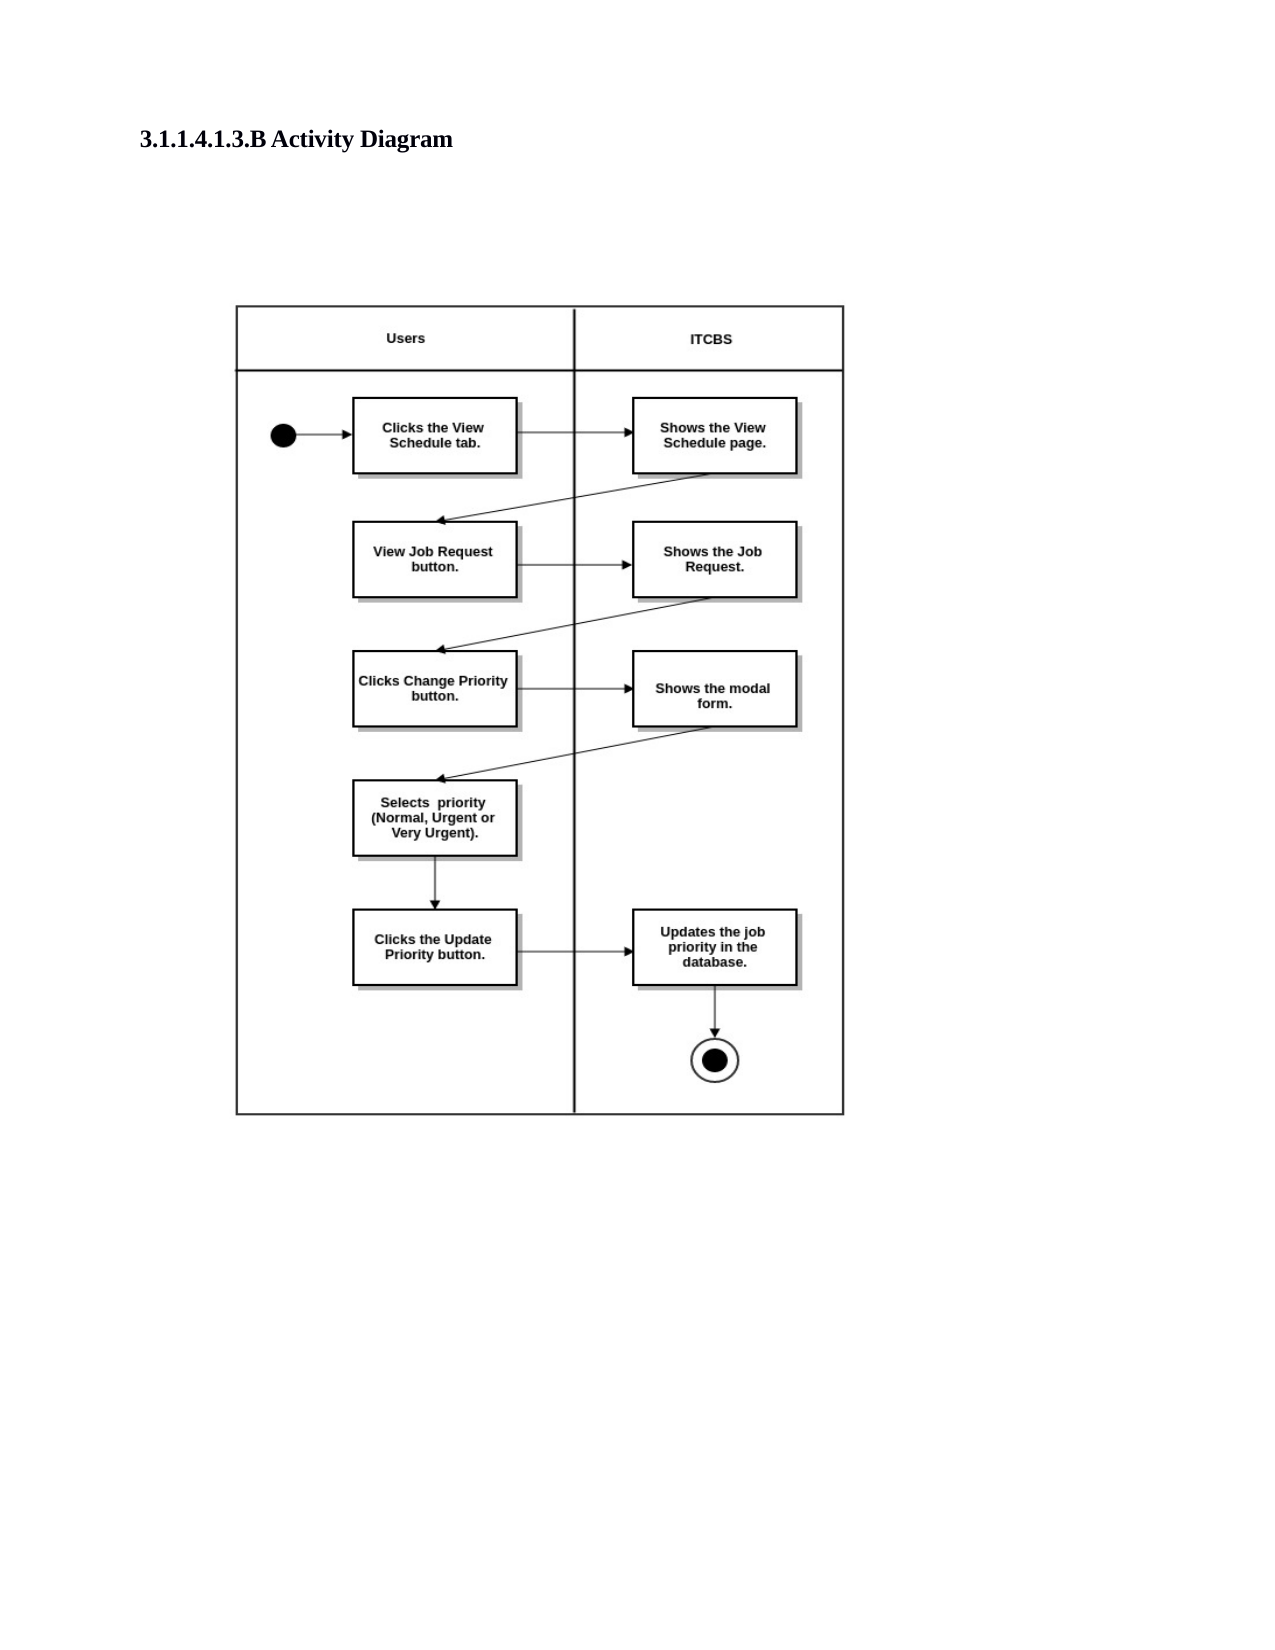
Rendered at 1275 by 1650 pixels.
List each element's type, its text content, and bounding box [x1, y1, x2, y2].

text 3.1.1.4.1.3.B Activity Diagram [139, 124, 1096, 153]
picture [62, 231, 870, 1138]
